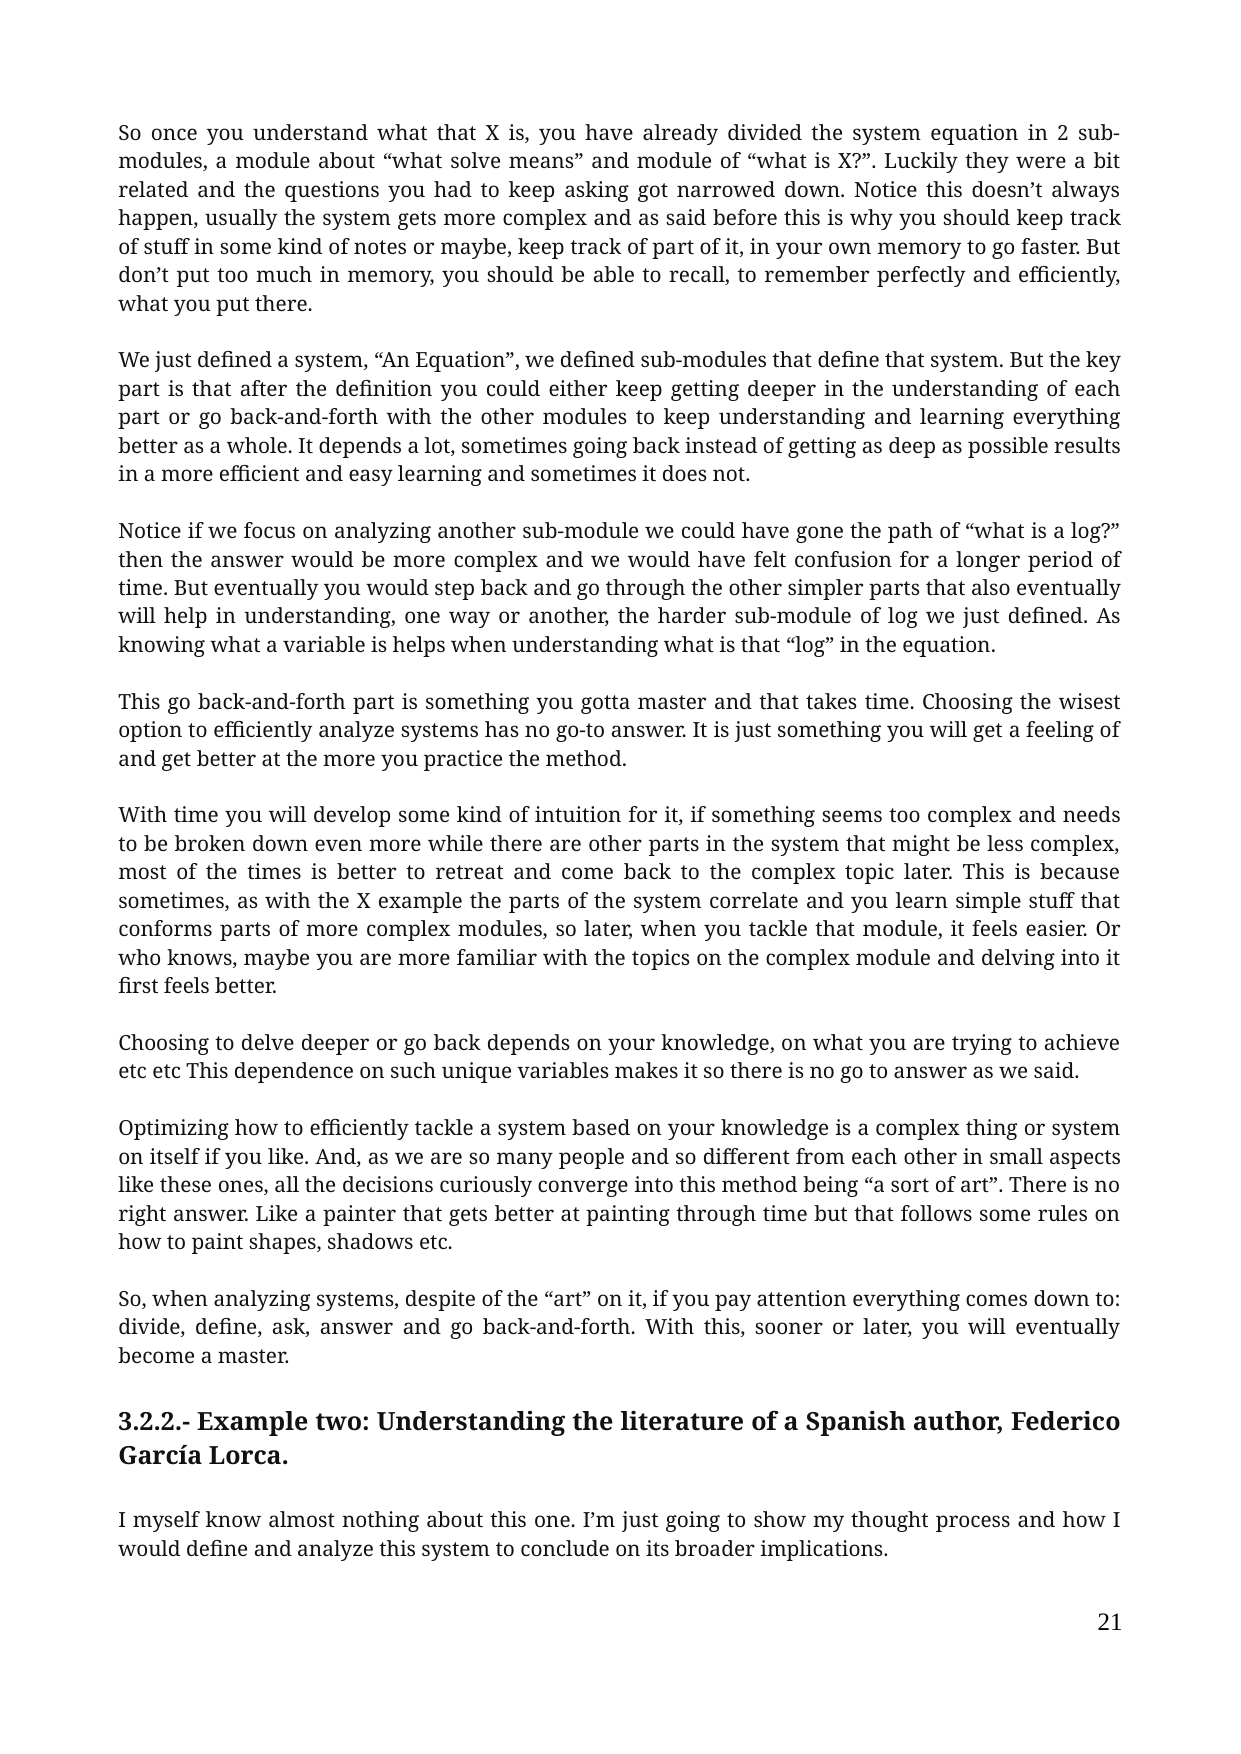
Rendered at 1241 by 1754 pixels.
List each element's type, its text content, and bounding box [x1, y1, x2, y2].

text Choosing to delve deeper or go back depends on your knowledge, on what you are trying to achieve etc etc This dependence on such unique variables makes it so there is no go to answer as we said. [118, 1028, 1122, 1085]
text With time you will develop some kind of intuition for it, if something seems too complex and needs to be broken down even more while there are other parts in the system that might be less complex, most of the times is better to retreat and come back to the complex topic later. This is because sometimes, as with the X example the parts of the system correlate and you learn simple stuff that conforms parts of more complex modules, so later, when you tackle that module, it feels easier. Or who knows, maybe you are more familiar with the topics on the complex module and delving into it first feels better. [118, 801, 1122, 1000]
text We just defined a system, “An Equation”, we defined sub-modules that define that system. But the key part is that after the definition you could either keep getting deeper in the understanding of each part or go back-and-forth with the other modules to keep understanding and learning everything better as a whole. It depends a lot, sometimes going back instead of getting as deep as possible results in a more efficient and easy learning and sometimes it does not. [118, 346, 1122, 488]
text So, when analyzing systems, despite of the “art” on it, if you pay attention everything comes down to: divide, define, ask, answer and go back-and-forth. With this, sooner or later, you will eventually become a master. [118, 1284, 1122, 1369]
text This go back-and-forth part is something you gotta master and that takes time. Choosing the wisest option to efficiently analyze systems has no go-to answer. It is just something you will get a feeling of and get better at the more you practice the method. [118, 687, 1122, 772]
text I myself know almost nothing about this one. I’m just going to show my thought process and how I would define and analyze this system to conclude on its broader implications. [118, 1506, 1122, 1562]
text Notice if we focus on analyzing another sub-module we could have gone the path of “what is a log?” then the answer would be more complex and we would have felt confusion for a longer period of time. But eventually you would step back and go through the other simpler parts that also eventually will help in understanding, one way or another, the harder sub-module of log we just defined. As knowing what a variable is helps when understanding what is that “log” in the equation. [118, 516, 1122, 658]
text Optimizing how to efficiently tackle a system based on your knowledge is a complex thing or system on itself if you like. And, as we are so many people and so different from each other in small aspects like these ones, all the decisions curiously converge into this method being “a sort of art”. There is no right answer. Like a painter that gets better at painting through time but that follows some rules on how to paint shapes, shadows etc. [118, 1113, 1122, 1256]
text 3.2.2.- Example two: Understanding the literature of a Spanish author, Federico García Lorca. [118, 1403, 1122, 1472]
text So once you understand what that X is, you have already divided the system equation in 2 sub-modules, a module about “what solve means” and module of “what is X?”. Luckily they were a bit related and the questions you had to keep asking got narrowed down. Notice this doesn’t always happen, usually the system gets more complex and as said before this is why you should keep track of stuff in some kind of notes or maybe, keep track of part of it, in your own memory to go faster. But don’t put too much in memory, you should be able to recall, to remember perfectly and efficiently, what you put there. [118, 118, 1122, 317]
